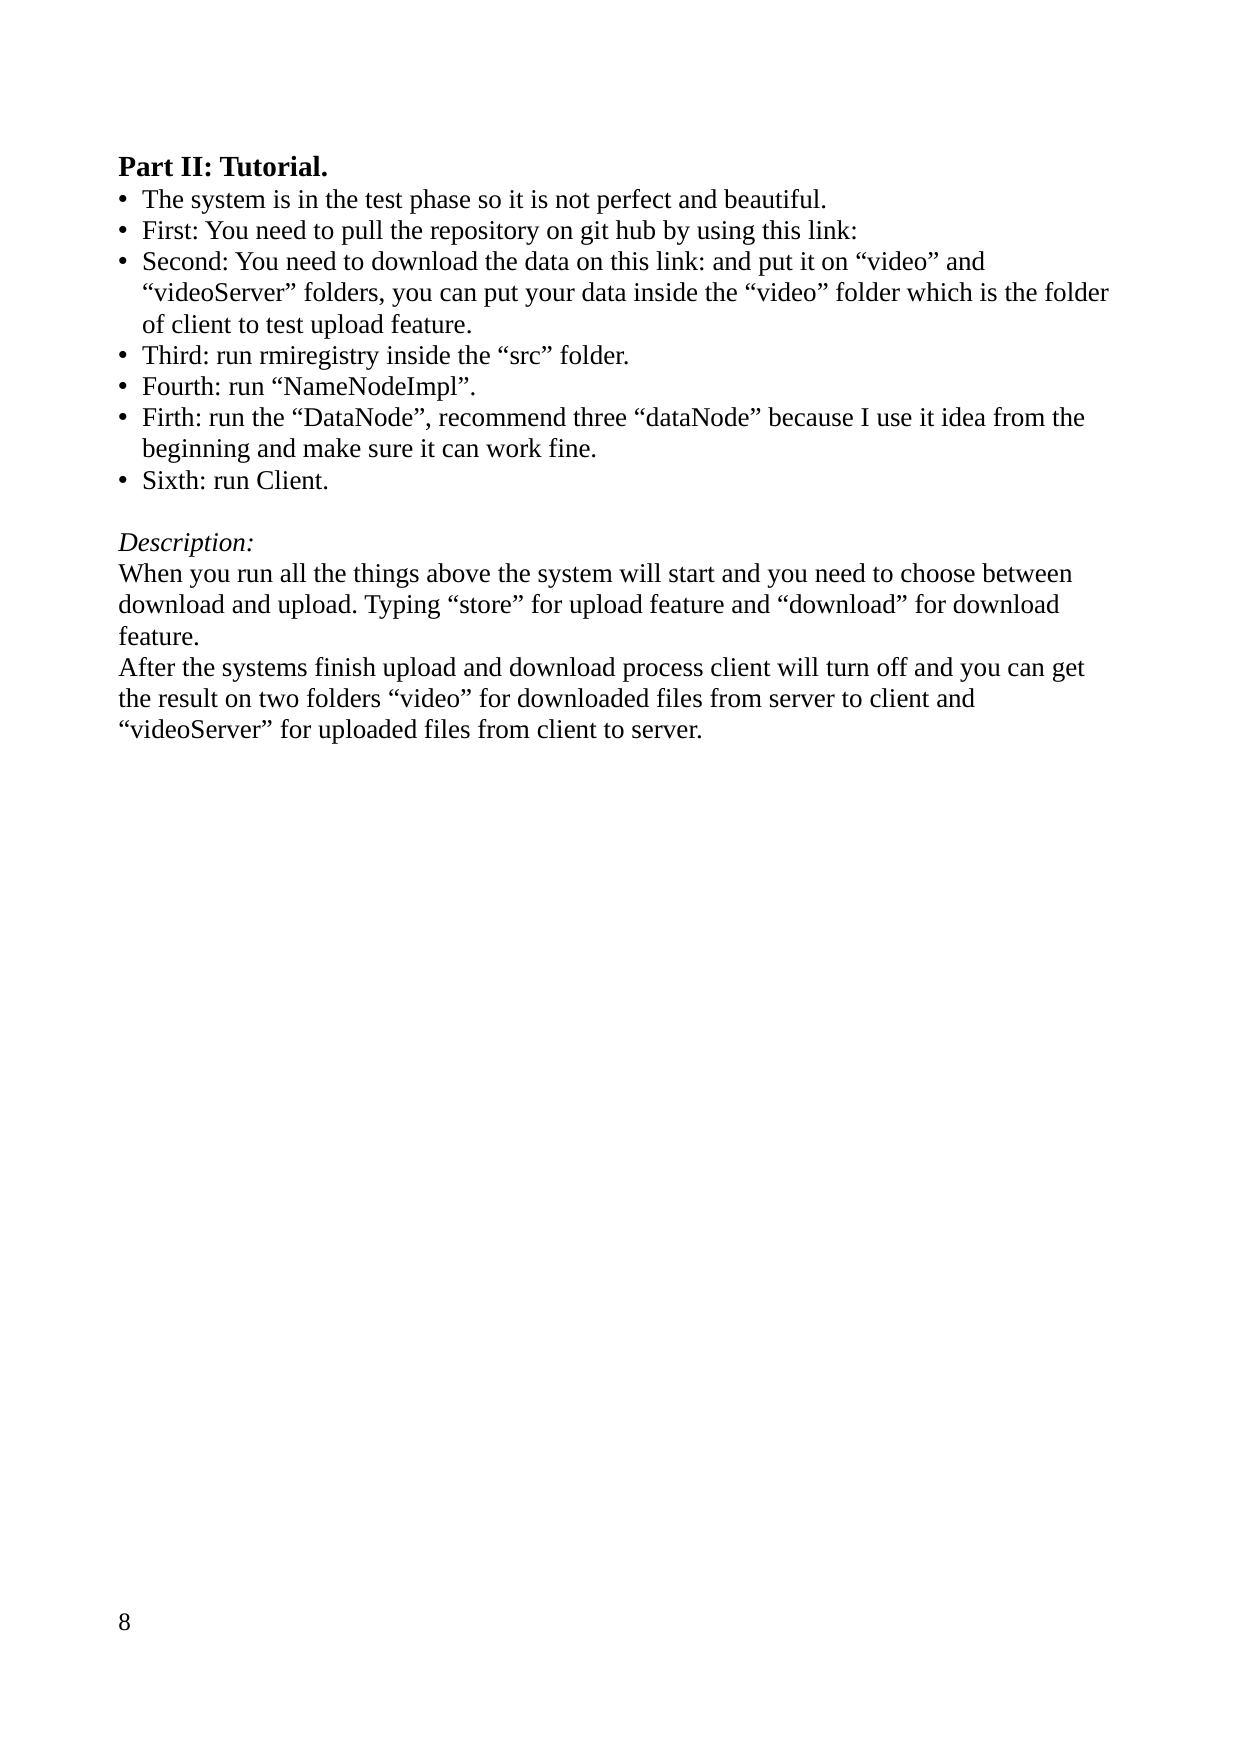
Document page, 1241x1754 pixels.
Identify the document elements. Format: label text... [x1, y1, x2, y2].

list First: You need to pull the repository on git hub by using this link: [118, 214, 1122, 245]
list The system is in the test phase so it is not perfect and beautiful. [118, 183, 1122, 214]
text Part II: Tutorial. [118, 149, 1122, 183]
list Fourth: run “NameNodeImpl”. [118, 370, 1122, 401]
list Firth: run the “DataNode”, recommend three “dataNode” because I use it idea from the beginning and make sure it can work fine. [118, 401, 1122, 464]
text After the systems finish upload and download process client will turn off and you can get the result on two folders “video” for downloaded files from server to client and “videoServer” for uploaded files from client to server. [118, 651, 1122, 744]
list Third: run rmiregistry inside the “src” folder. [118, 339, 1122, 370]
text When you run all the things above the system will start and you need to choose between download and upload. Typing “store” for upload feature and “download” for download feature. [118, 557, 1122, 651]
list Sixth: run Client. [118, 464, 1122, 495]
text Description: [118, 526, 1122, 557]
list Second: You need to download the data on this link: and put it on “video” and “videoServer” folders, you can put your data inside the “video” folder which is the folder of client to test upload feature. [118, 245, 1122, 339]
